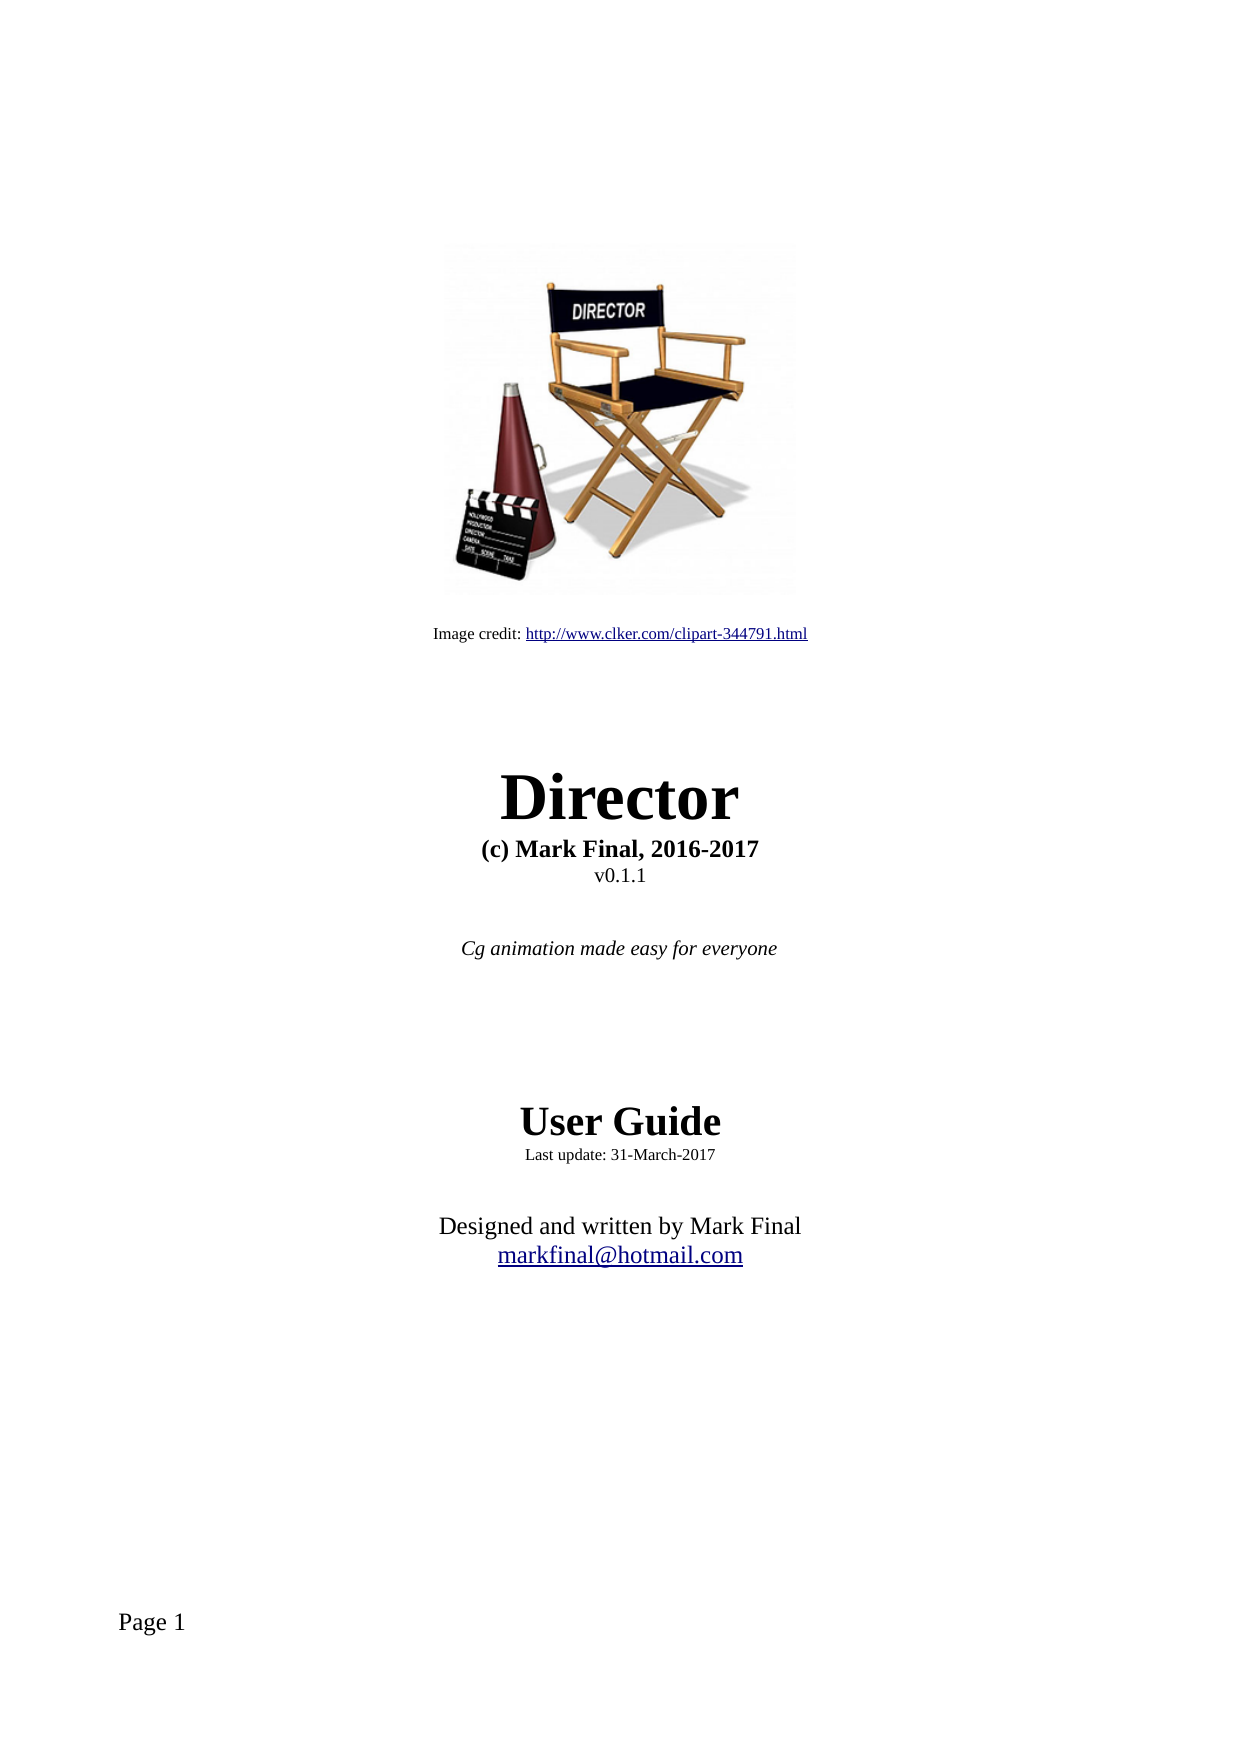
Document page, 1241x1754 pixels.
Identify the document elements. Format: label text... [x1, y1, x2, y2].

text markfinal@hotmail.com [118, 1240, 1122, 1269]
text v0.1.1 [118, 863, 1122, 887]
text Cg animation made easy for everyone [118, 936, 1122, 960]
text Last update: 31-March-2017 [118, 1144, 1122, 1163]
text Director [118, 758, 1122, 834]
text (c) Mark Final, 2016-2017 [118, 834, 1122, 863]
picture [444, 243, 796, 595]
text User Guide [118, 1096, 1122, 1144]
text Designed and written by Mark Final [118, 1211, 1122, 1240]
text Image credit: http://www.clker.com/clipart-344791.html [118, 623, 1122, 643]
